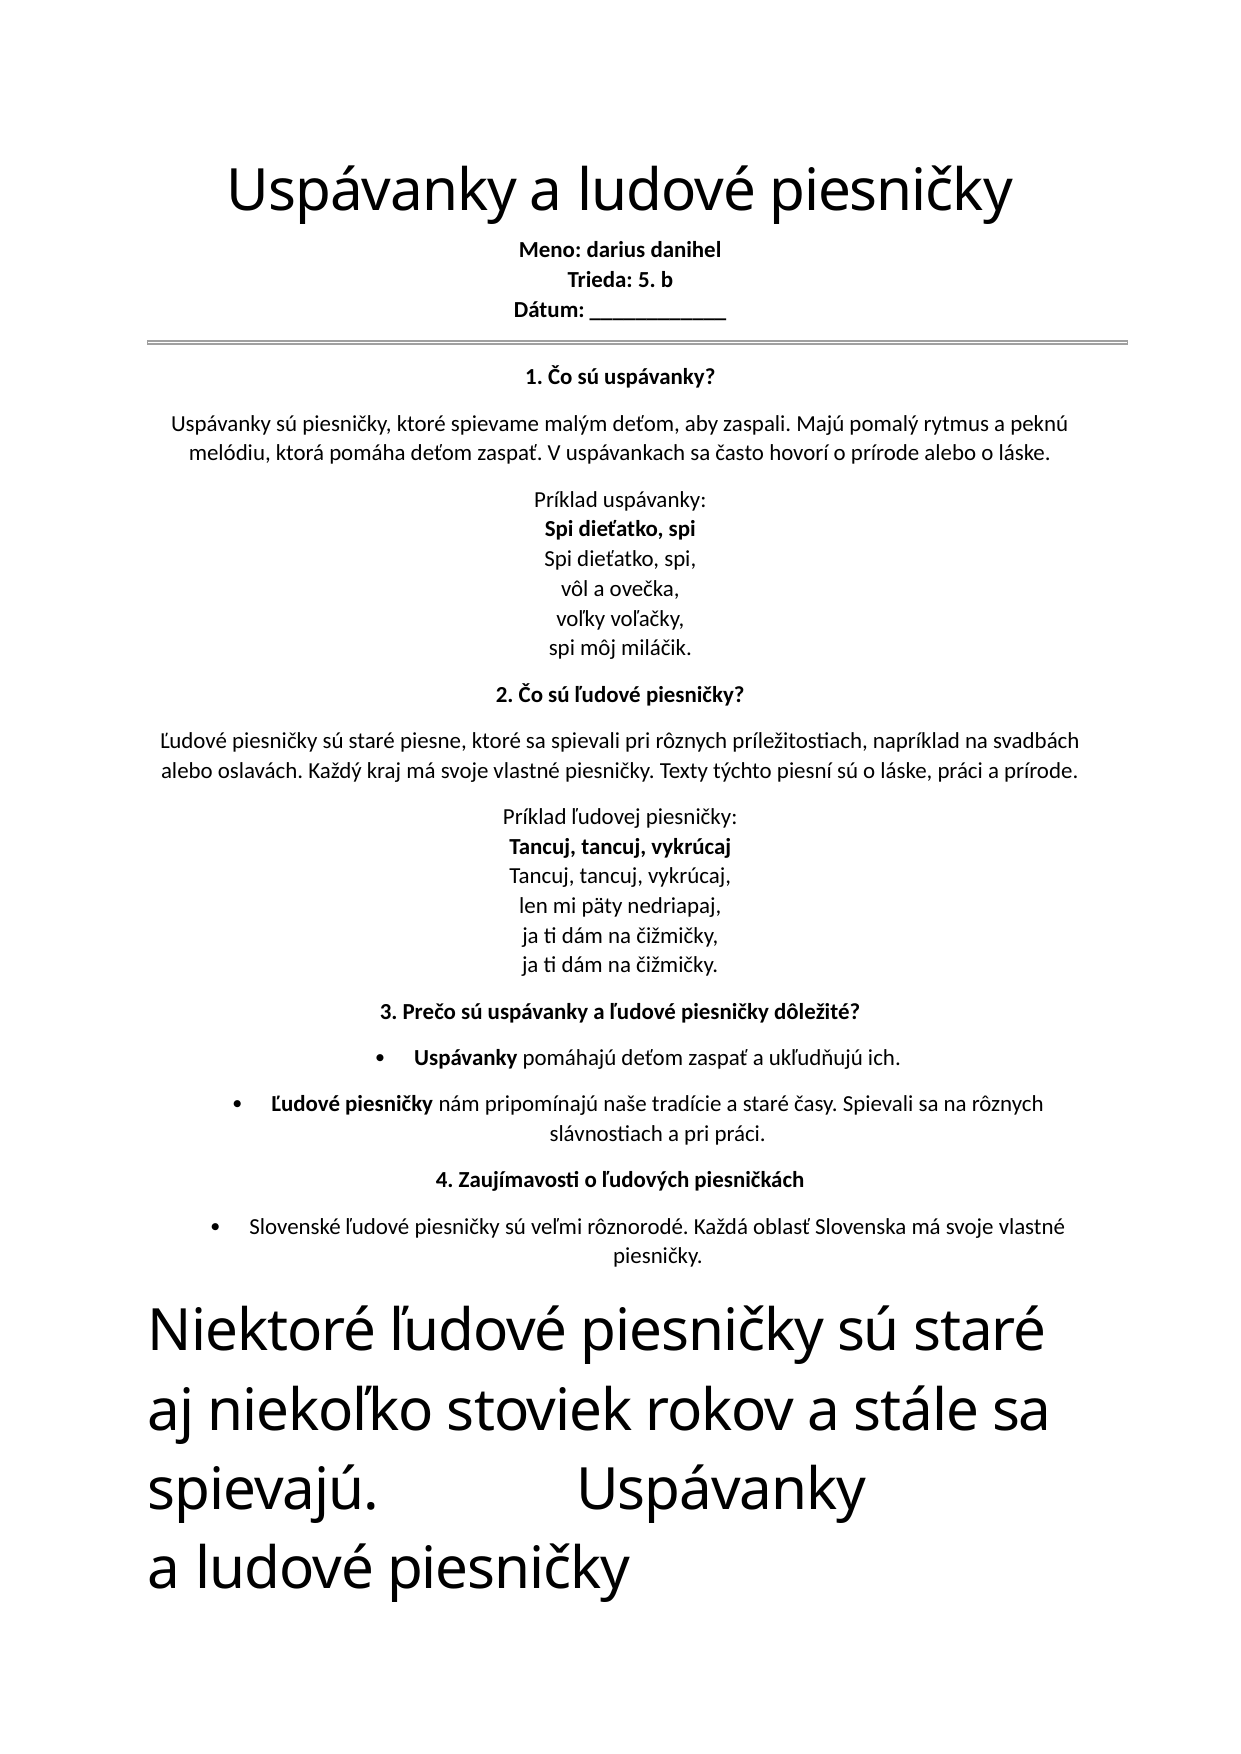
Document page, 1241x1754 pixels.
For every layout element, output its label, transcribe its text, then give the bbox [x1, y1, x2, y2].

text Uspávanky sú piesničky, ktoré spievame malým deťom, aby zaspali. Majú pomalý rytmus a peknú melódiu, ktorá pomáha deťom zaspať. V uspávankach sa často hovorí o prírode alebo o láske. [148, 409, 1093, 467]
text 3. Prečo sú uspávanky a ľudové piesničky dôležité? [148, 997, 1093, 1025]
text 4. Zaujímavosti o ľudových piesničkách [148, 1166, 1093, 1194]
text Uspávanky a ludové piesničky [148, 148, 1093, 227]
text 2. Čo sú ľudové piesničky? [148, 680, 1093, 708]
text Ľudové piesničky sú staré piesne, ktoré sa spievali pri rôznych príležitostiach, napríklad na svadbách alebo oslavách. Každý kraj má svoje vlastné piesničky. Texty týchto piesní sú o láske, práci a prírode. [148, 726, 1093, 784]
text Príklad ľudovej piesničky: Tancuj, tancuj, vykrúcaj Tancuj, tancuj, vykrúcaj, len mi päty nedriapaj, ja ti dám na čižmičky, ja ti dám na čižmičky. [148, 802, 1093, 978]
text Meno: darius danihel Trieda: 5. b Dátum: ____________ [148, 235, 1093, 323]
list Uspávanky pomáhajú deťom zaspať a ukľudňujú ich. [185, 1043, 1093, 1071]
list Slovenské ľudové piesničky sú veľmi rôznorodé. Každá oblasť Slovenska má svoje vlastné piesničky. [185, 1212, 1093, 1270]
list Ľudové piesničky nám pripomínajú naše tradície a staré časy. Spievali sa na rôznych slávnostiach a pri práci. [185, 1089, 1093, 1147]
text Príklad uspávanky: Spi dieťatko, spi Spi dieťatko, spi, vôl a ovečka, voľky voľačky, spi môj miláčik. [148, 485, 1093, 661]
text 1. Čo sú uspávanky? [148, 362, 1093, 391]
text Niektoré ľudové piesničky sú staré aj niekoľko stoviek rokov a stále sa spievajú. Uspávanky a ludové piesničky [148, 1288, 1093, 1606]
